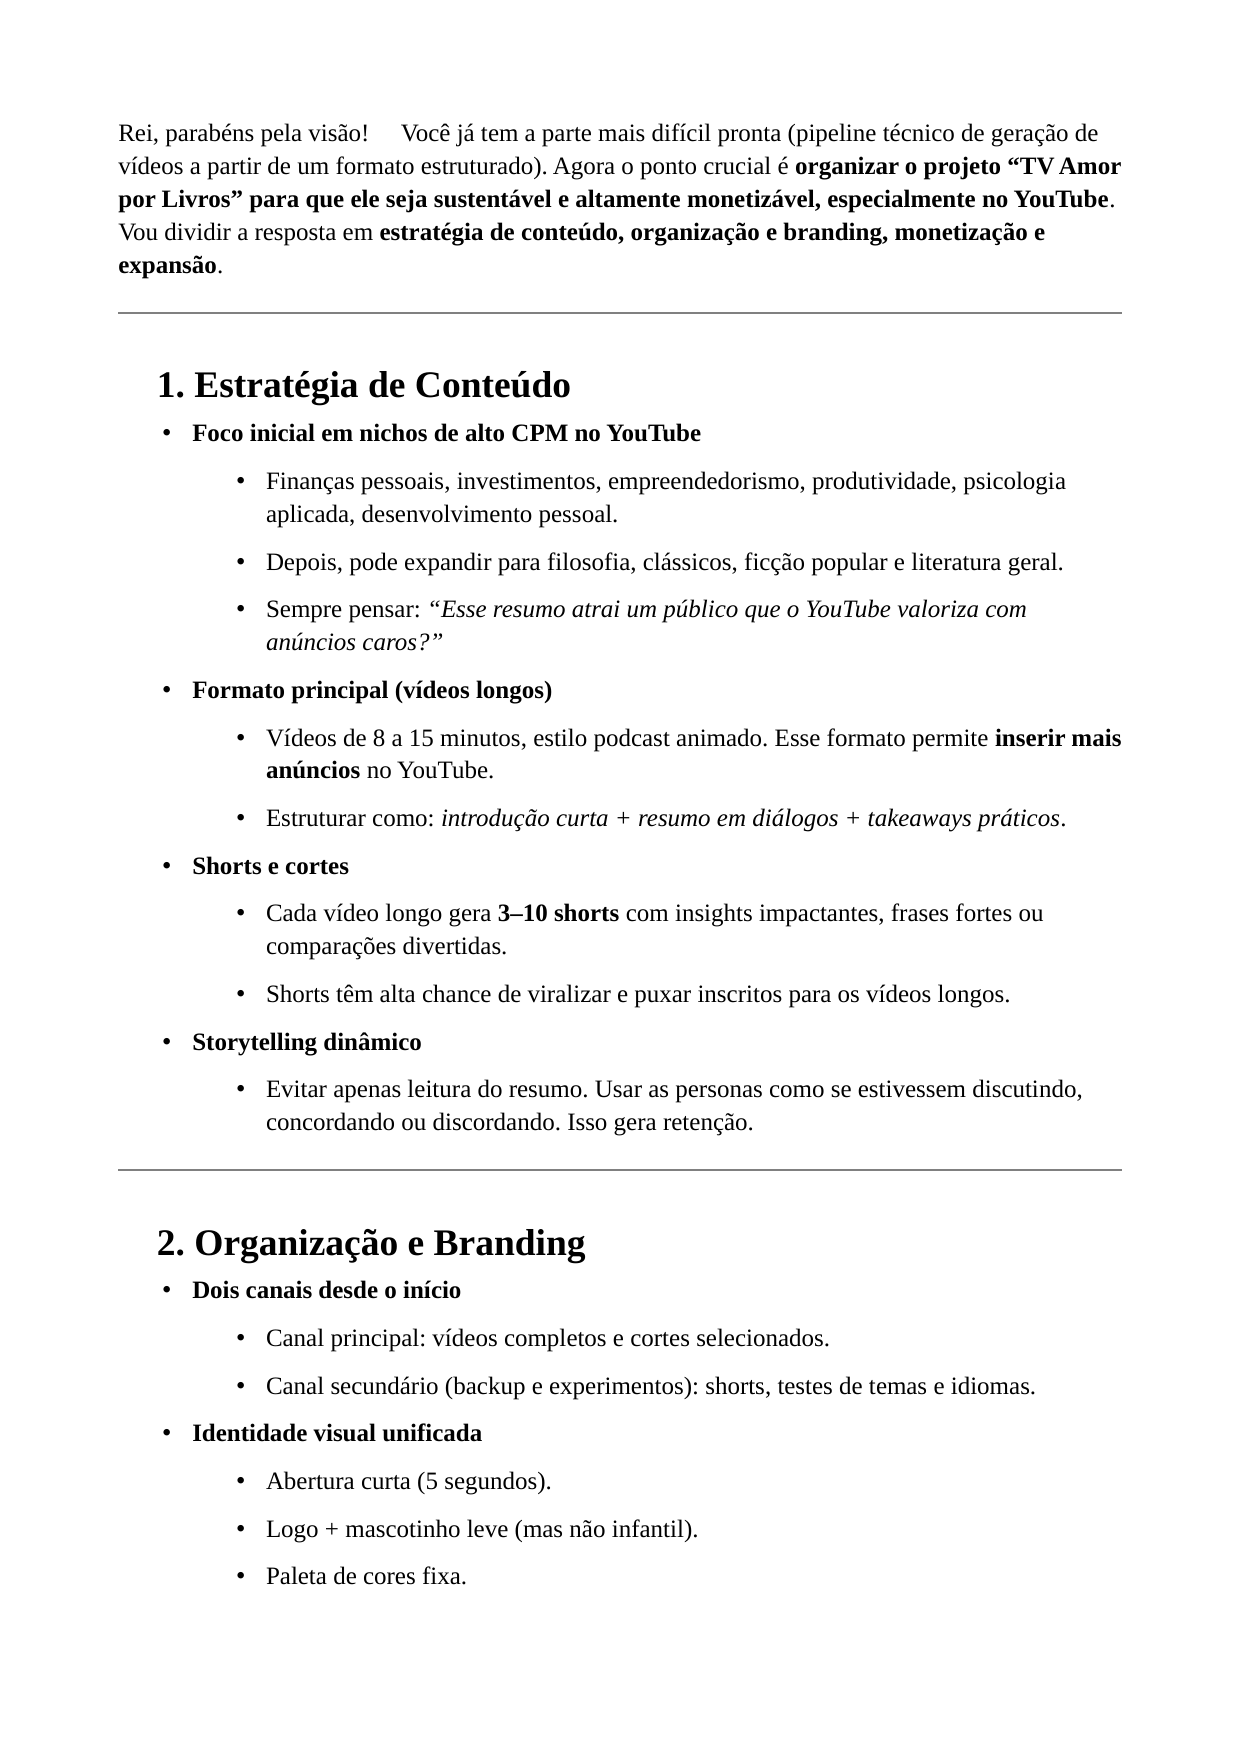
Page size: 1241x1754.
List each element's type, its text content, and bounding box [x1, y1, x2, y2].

list Depois, pode expandir para filosofia, clássicos, ficção popular e literatura geral. [236, 547, 1122, 576]
list Identidade visual unificada [162, 1418, 1122, 1447]
list Logo + mascotinho leve (mas não infantil). [236, 1514, 1122, 1542]
list Estruturar como: introdução curta + resumo em diálogos + takeaways práticos. [236, 803, 1122, 832]
list Cada vídeo longo gera 3–10 shorts com insights impactantes, frases fortes ou comparações divertidas. [236, 898, 1122, 960]
list Vídeos de 8 a 15 minutos, estilo podcast animado. Esse formato permite inserir mais anúncios no YouTube. [236, 723, 1122, 784]
text Rei, parabéns pela visão! 🎉 Você já tem a parte mais difícil pronta (pipeline técnico de geração de vídeos a partir de um formato estruturado). Agora o ponto crucial é organizar o projeto “TV Amor por Livros” para que ele seja sustentável e altamente monetizável, especialmente no YouTube. Vou dividir a resposta em estratégia de conteúdo, organização e branding, monetização e expansão. [118, 118, 1122, 279]
list Sempre pensar: “Esse resumo atrai um público que o YouTube valoriza com anúncios caros?” [236, 594, 1122, 656]
list Canal secundário (backup e experimentos): shorts, testes de temas e idiomas. [236, 1371, 1122, 1399]
list Finanças pessoais, investimentos, empreendedorismo, produtividade, psicologia aplicada, desenvolvimento pessoal. [236, 466, 1122, 528]
list Evitar apenas leitura do resumo. Usar as personas como se estivessem discutindo, concordando ou discordando. Isso gera retenção. [236, 1074, 1122, 1136]
list Paleta de cores fixa. [236, 1561, 1122, 1590]
list Shorts têm alta chance de viralizar e puxar inscritos para os vídeos longos. [236, 979, 1122, 1008]
list Shorts e cortes [162, 851, 1122, 879]
subtitle 📂 2. Organização e Branding [118, 1220, 1122, 1263]
list Abertura curta (5 segundos). [236, 1466, 1122, 1495]
list Formato principal (vídeos longos) [162, 675, 1122, 704]
list Dois canais desde o início [162, 1276, 1122, 1304]
subtitle 🔑 1. Estratégia de Conteúdo [118, 363, 1122, 406]
list Storytelling dinâmico [162, 1027, 1122, 1055]
list Canal principal: vídeos completos e cortes selecionados. [236, 1323, 1122, 1352]
list Foco inicial em nichos de alto CPM no YouTube [162, 418, 1122, 447]
